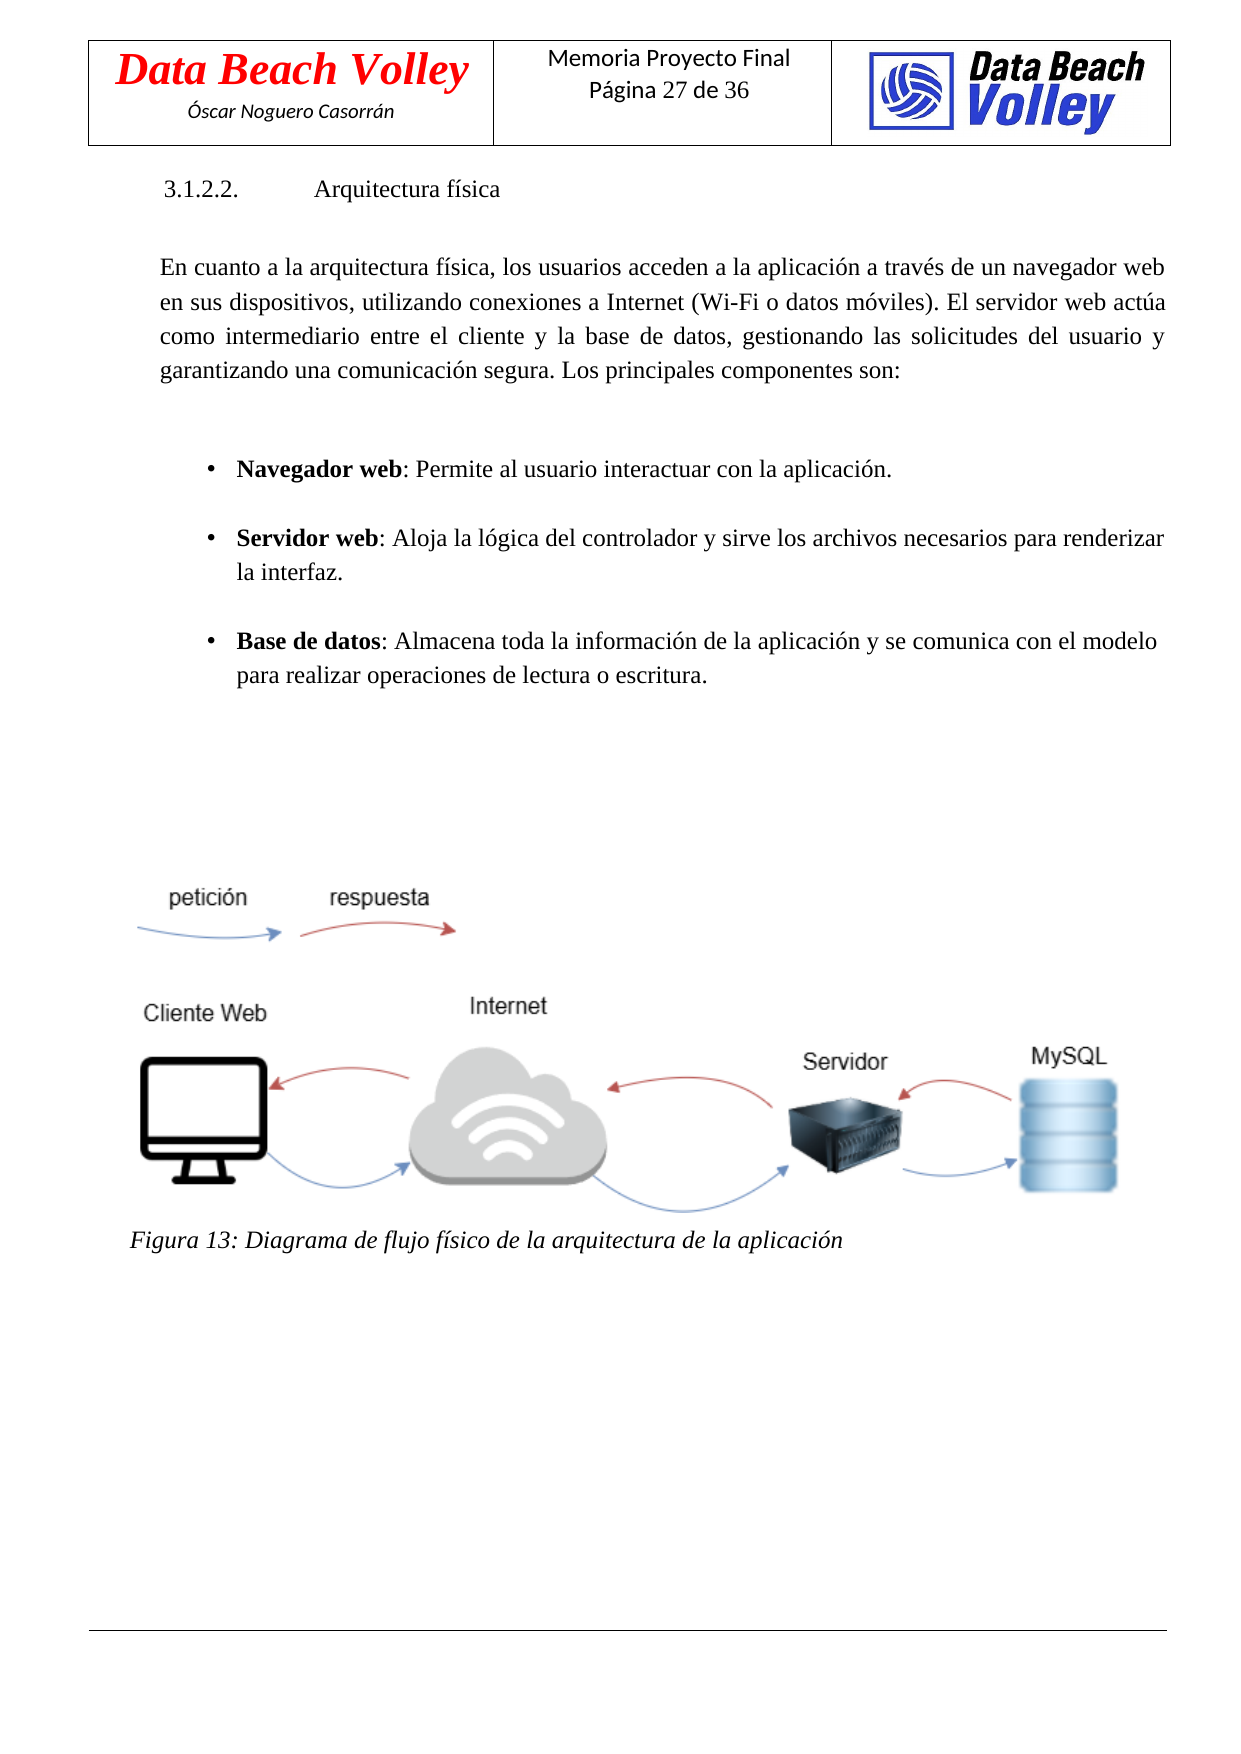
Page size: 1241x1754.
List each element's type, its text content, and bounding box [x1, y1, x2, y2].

picture [867, 48, 1148, 137]
list Servidor web: Aloja la lógica del controlador y sirve los archivos necesarios para renderizar la interfaz. [207, 523, 1167, 586]
picture [129, 874, 1133, 1213]
list En cuanto a la arquitectura física, los usuarios acceden a la aplicación a través de un navegador web en sus dispositivos, utilizando conexiones a Internet (Wi-Fi o datos móviles). El servidor web actúa como intermediario entre el cliente y la base de datos, gestionando las solicitudes del usuario y garantizando una comunicación segura. Los principales componentes son: [159, 252, 1167, 384]
list Base de datos: Almacena toda la información de la aplicación y se comunica con el modelo para realizar operaciones de lectura o escritura. [207, 626, 1167, 689]
list Arquitectura física [164, 174, 1167, 203]
list Navegador web: Permite al usuario interactuar con la aplicación. [207, 454, 1167, 482]
text Figura 13: Diagrama de flujo físico de la arquitectura de la aplicación [129, 1213, 1132, 1253]
